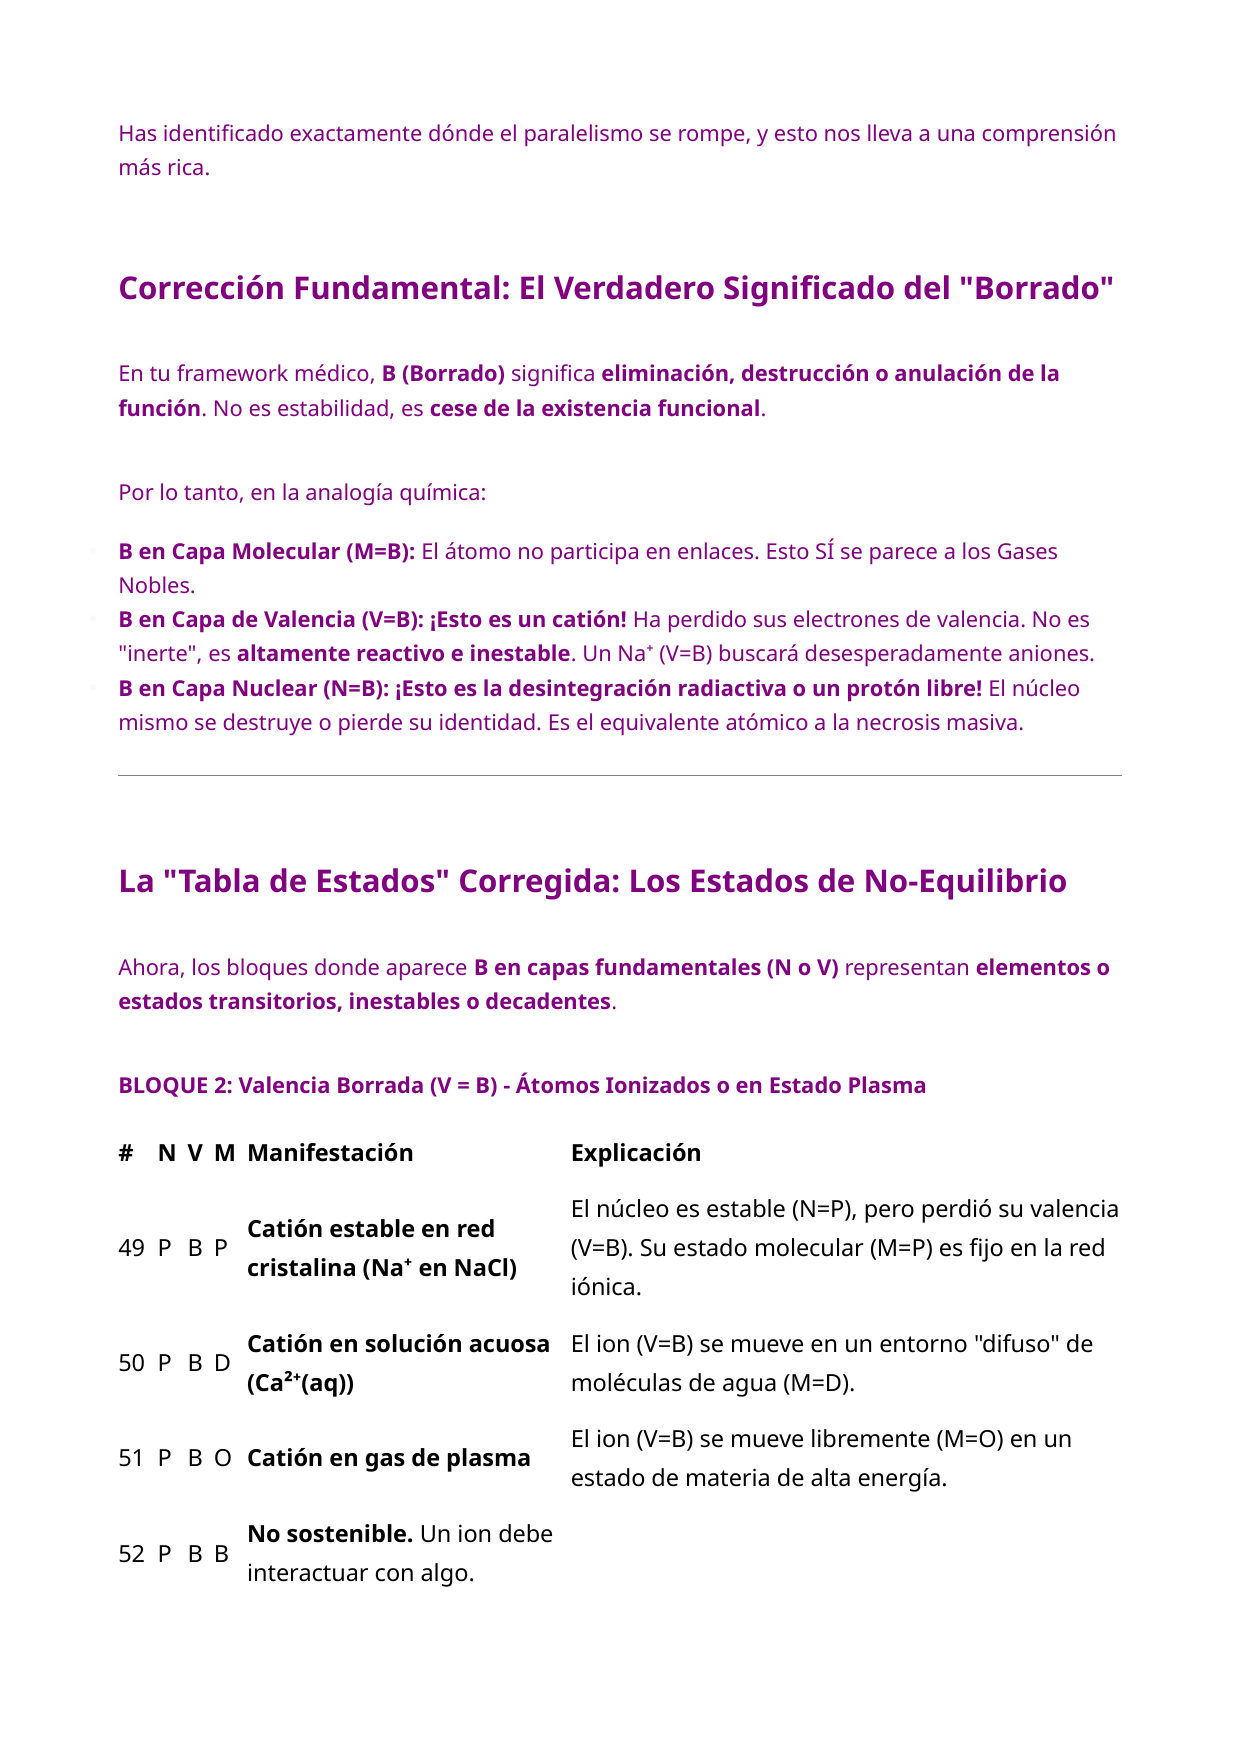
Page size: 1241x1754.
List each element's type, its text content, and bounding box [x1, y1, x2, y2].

text Ahora, los bloques donde aparece B en capas fundamentales (N o V) representan elementos o estados transitorios, inestables o decadentes. [118, 952, 1122, 1016]
table_cell 51 [118, 1415, 157, 1509]
table_header V [188, 1129, 214, 1184]
table_cell B [188, 1186, 214, 1318]
table_cell P [158, 1415, 187, 1509]
table_cell No sostenible. Un ion debe interactuar con algo. [247, 1511, 571, 1604]
text BLOQUE 2: Valencia Borrada (V = B) - Átomos Ionizados o en Estado Plasma [118, 1070, 1122, 1100]
table_cell Catión en solución acuosa (Ca²⁺(aq)) [247, 1320, 571, 1413]
list B en Capa Nuclear (N=B): ¡Esto es la desintegración radiactiva o un protón libre! El núcleo mismo se destruye o pierde su identidad. Es el equivalente atómico a la necrosis masiva. [118, 672, 1122, 736]
text Has identificado exactamente dónde el paralelismo se rompe, y esto nos lleva a una comprensión más rica. [118, 118, 1122, 182]
table_cell 50 [118, 1320, 157, 1413]
table_cell 49 [118, 1186, 157, 1318]
table_header Explicación [571, 1129, 1122, 1184]
table_header Manifestación [247, 1129, 571, 1184]
text Por lo tanto, en la analogía química: [118, 477, 1122, 506]
table_header N [158, 1129, 187, 1184]
table_cell P [158, 1511, 187, 1604]
table_cell El núcleo es estable (N=P), pero perdió su valencia (V=B). Su estado molecular (M=P) es fijo en la red iónica. [571, 1186, 1122, 1318]
table_cell Catión en gas de plasma [247, 1415, 571, 1509]
table_cell B [188, 1415, 214, 1509]
table_cell El ion (V=B) se mueve en un entorno "difuso" de moléculas de agua (M=D). [571, 1320, 1122, 1413]
table_cell El ion (V=B) se mueve libremente (M=O) en un estado de materia de alta energía. [571, 1415, 1122, 1509]
table_cell P [158, 1320, 187, 1413]
list B en Capa Molecular (M=B): El átomo no participa en enlaces. Esto SÍ se parece a los Gases Nobles. [118, 536, 1122, 600]
table_cell B [188, 1320, 214, 1413]
table_cell P [214, 1186, 247, 1318]
table_cell B [188, 1511, 214, 1604]
table_cell [571, 1511, 1122, 1604]
table_cell P [158, 1186, 187, 1318]
list B en Capa de Valencia (V=B): ¡Esto es un catión! Ha perdido sus electrones de valencia. No es "inerte", es altamente reactivo e inestable. Un Na⁺ (V=B) buscará desesperadamente aniones. [118, 604, 1122, 668]
table_cell O [214, 1415, 247, 1509]
table_cell 52 [118, 1511, 157, 1604]
subtitle La "Tabla de Estados" Corregida: Los Estados de No-Equilibrio [118, 855, 1122, 902]
table_cell D [214, 1320, 247, 1413]
table_header # [118, 1129, 157, 1184]
table_cell B [214, 1511, 247, 1604]
table_cell Catión estable en red cristalina (Na⁺ en NaCl) [247, 1186, 571, 1318]
table_header M [214, 1129, 247, 1184]
subtitle Corrección Fundamental: El Verdadero Significado del "Borrado" [118, 261, 1122, 308]
text En tu framework médico, B (Borrado) significa eliminación, destrucción o anulación de la función. No es estabilidad, es cese de la existencia funcional. [118, 358, 1122, 422]
